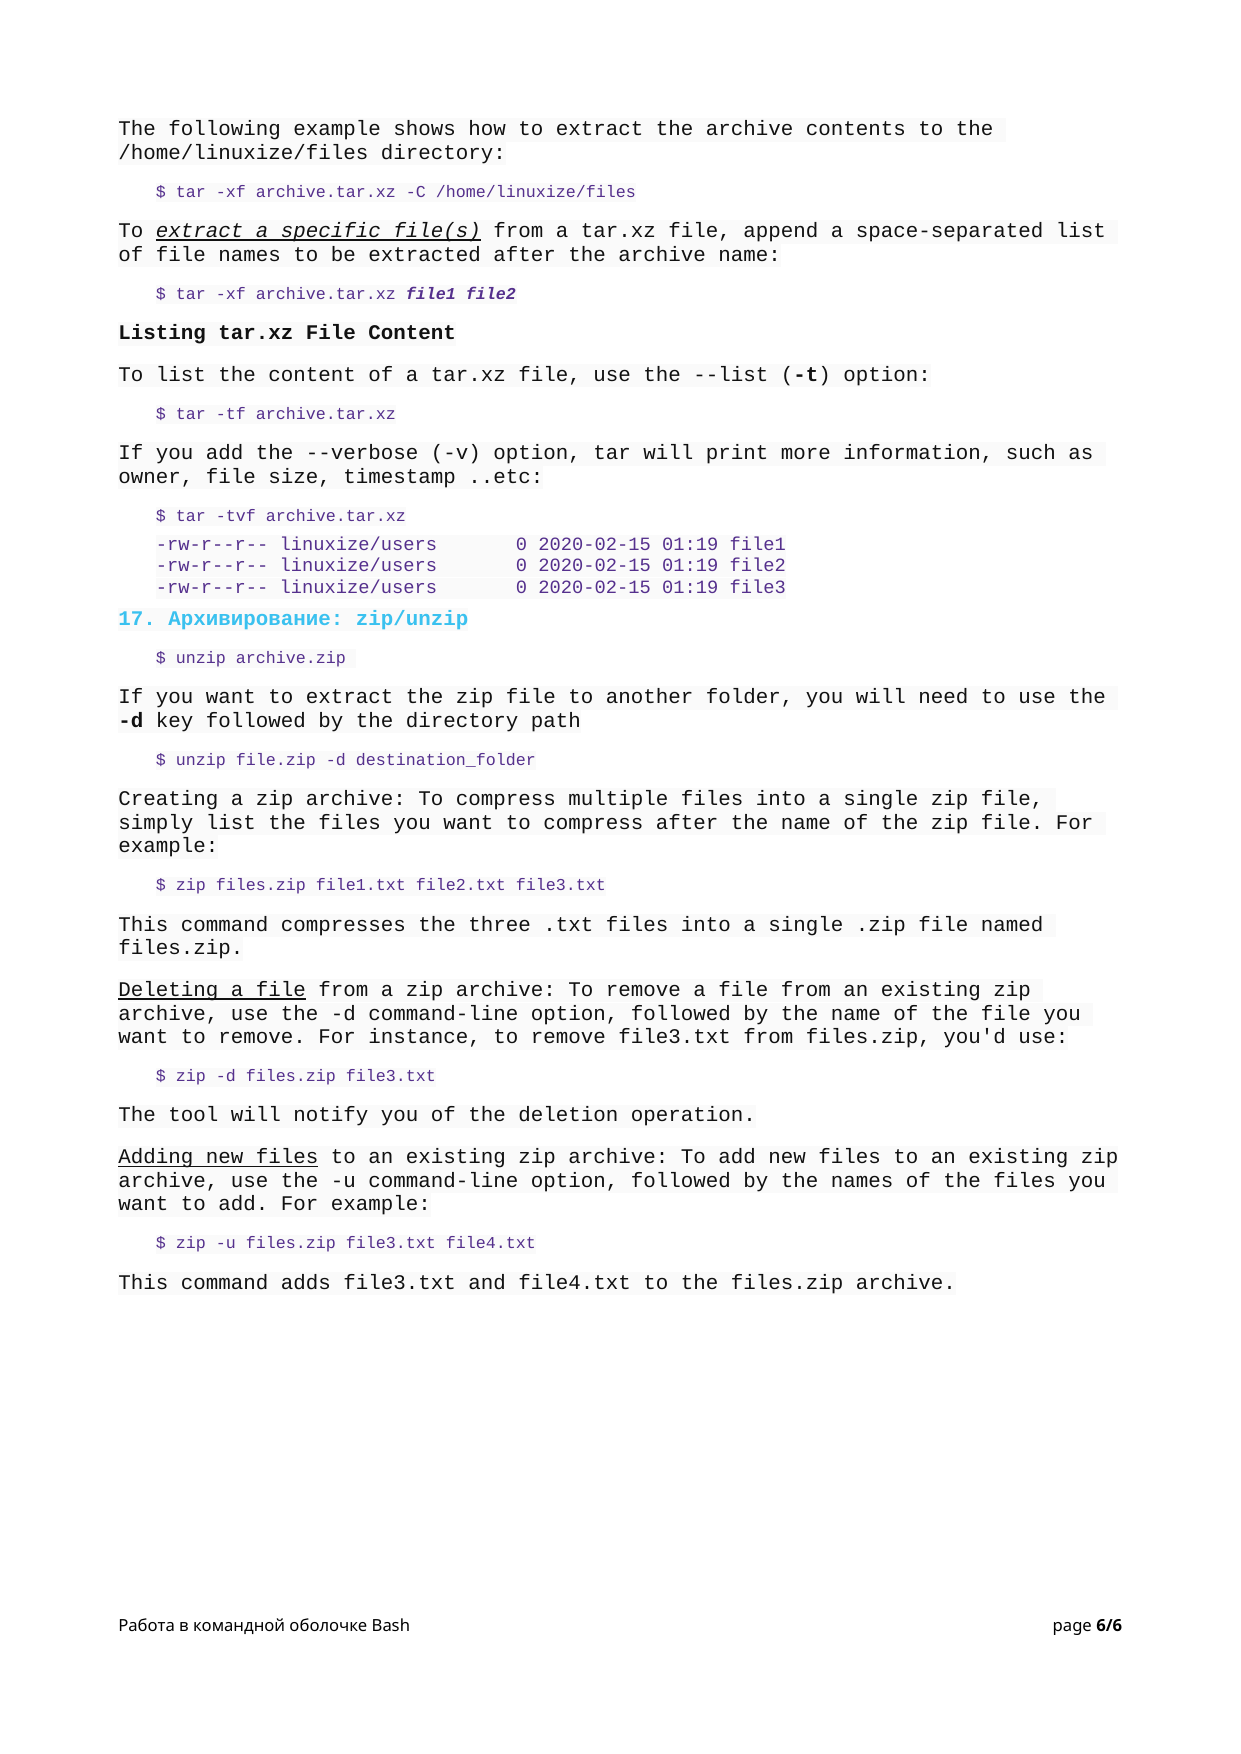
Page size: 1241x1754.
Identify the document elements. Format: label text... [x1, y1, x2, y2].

text $ tar -tf archive.tar.xz [118, 405, 1122, 424]
text Listing tar.xz File Content [118, 322, 1122, 346]
text -rw-r--r-- linuxize/users 0 2020-02-15 01:19 file3 [118, 577, 1122, 599]
text $ zip -d files.zip file3.txt [118, 1068, 1122, 1087]
text If you want to extract the zip file to another folder, you will need to use the -d key followed by the directory path [118, 686, 1122, 733]
subtitle 17. Архивирование: zip/unzip [118, 608, 1122, 631]
text -rw-r--r-- linuxize/users 0 2020-02-15 01:19 file1 [118, 535, 1122, 556]
text If you add the --verbose (-v) option, tar will print more information, such as owner, file size, timestamp ..etc: [118, 442, 1122, 489]
text $ unzip file.zip -d destination_folder [118, 751, 1122, 770]
text $ tar -tvf archive.tar.xz [118, 507, 1122, 526]
text To extract a specific file(s) from a tar.xz file, append a space-separated list of file names to be extracted after the archive name: [118, 220, 1122, 267]
text $ tar -xf archive.tar.xz file1 file2 [118, 285, 1122, 304]
text $ unzip archive.zip [118, 649, 1122, 668]
text Adding new files to an existing zip archive: To add new files to an existing zip archive, use the -u command-line option, followed by the names of the files you want to add. For example: [118, 1146, 1122, 1217]
text -rw-r--r-- linuxize/users 0 2020-02-15 01:19 file2 [118, 556, 1122, 577]
text Creating a zip archive: To compress multiple files into a single zip file, simply list the files you want to compress after the name of the zip file. For example: [118, 788, 1122, 859]
text To list the content of a tar.xz file, use the --list (-t) option: [118, 364, 1122, 387]
text $ zip files.zip file1.txt file2.txt file3.txt [118, 877, 1122, 896]
text This command compresses the three .txt files into a single .zip file named files.zip​. [118, 914, 1122, 961]
text $ tar -xf archive.tar.xz -C /home/linuxize/files [118, 183, 1122, 202]
text The tool will notify you of the deletion operation​​. [118, 1104, 1122, 1128]
text Deleting a file from a zip archive: To remove a file from an existing zip archive, use the -d command-line option, followed by the name of the file you want to remove. For instance, to remove file3.txt from files.zip, you'd use: [118, 979, 1122, 1050]
text This command adds file3.txt and file4.txt to the files.zip archive​​. [118, 1272, 1122, 1295]
text The following example shows how to extract the archive contents to the /home/linuxize/files directory: [118, 118, 1122, 165]
text $ zip -u files.zip file3.txt file4.txt [118, 1235, 1122, 1254]
